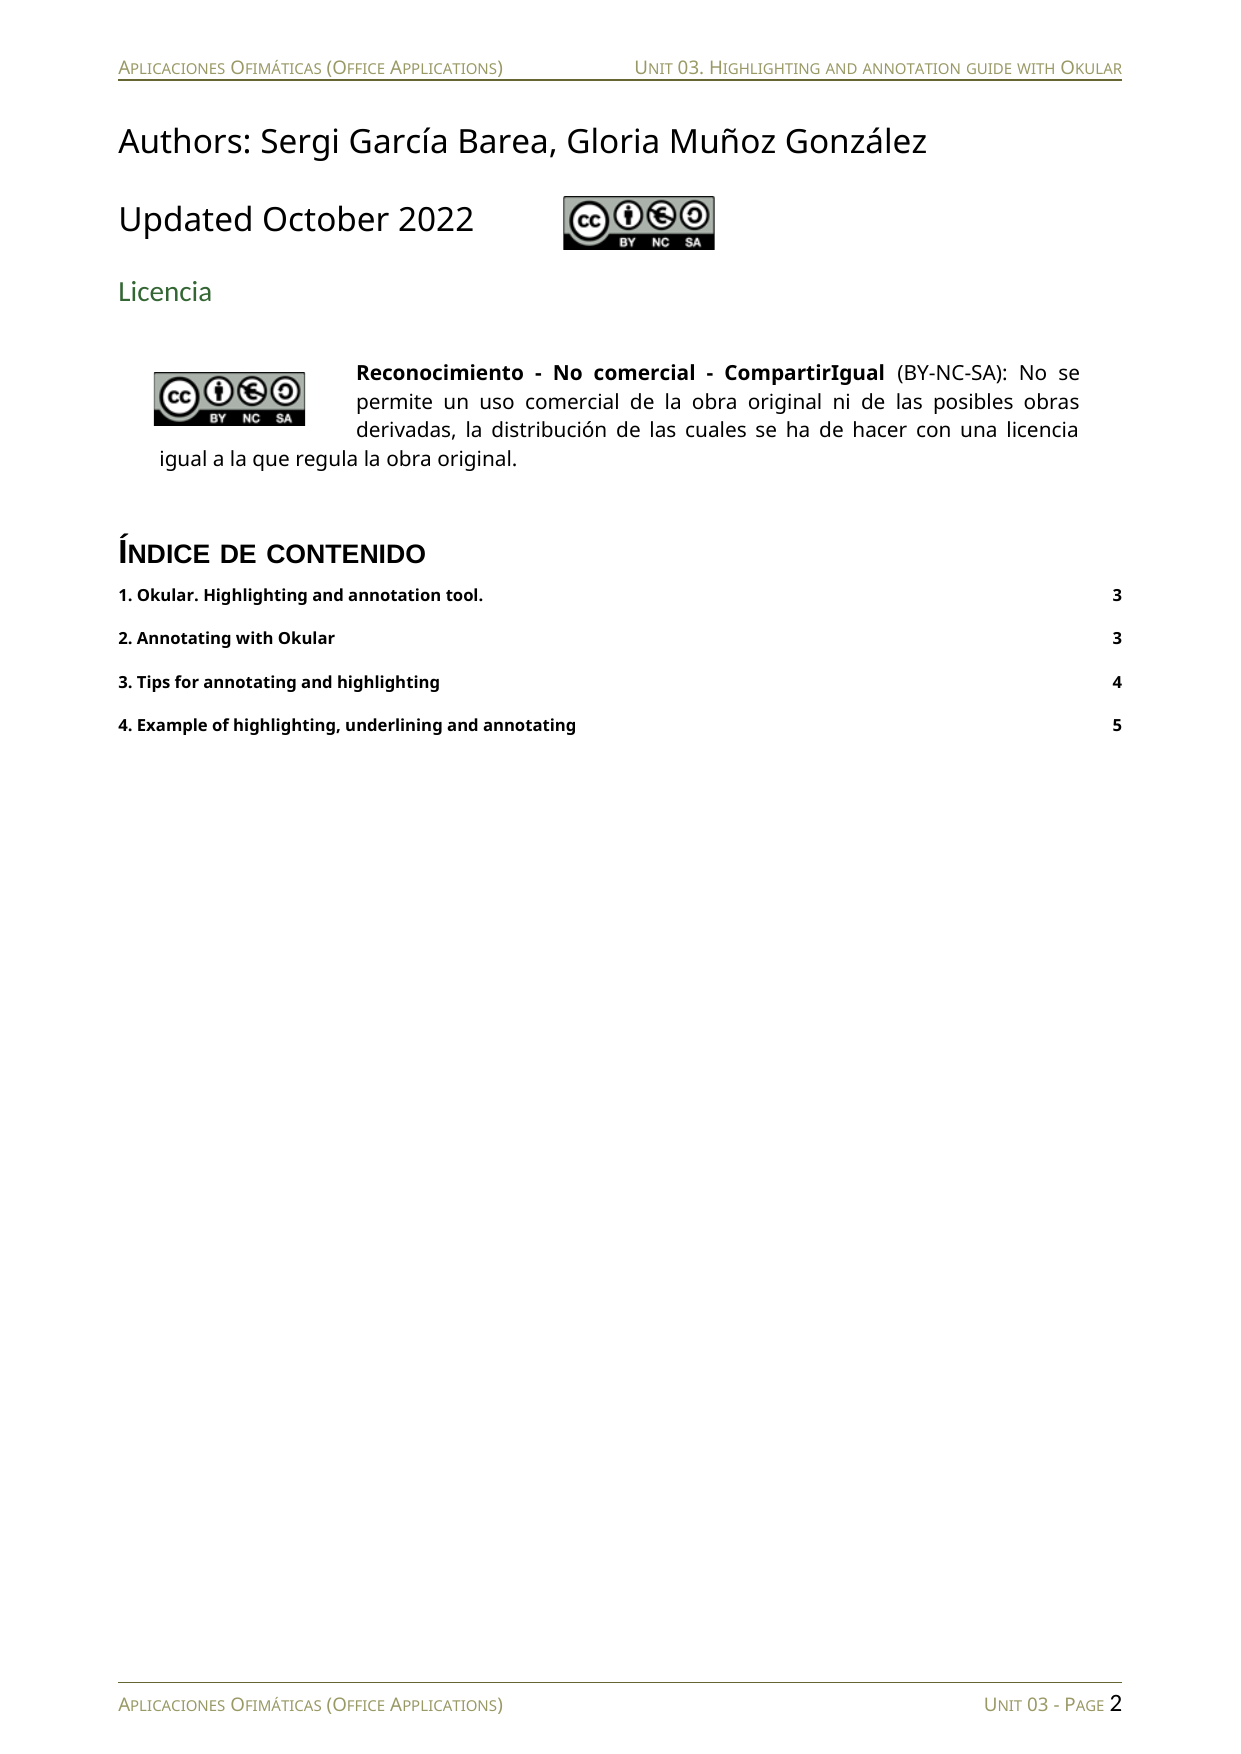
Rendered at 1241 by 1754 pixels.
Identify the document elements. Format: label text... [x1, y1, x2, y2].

picture [563, 196, 715, 250]
text 3. Tips for annotating and highlighting 4 [118, 670, 1122, 693]
picture [153, 372, 306, 426]
text Reconocimiento - No comercial - CompartirIgual (BY-NC-SA): No se permite un uso comercial de la obra original ni de las posibles obras derivadas, la distribución de las cuales se ha de hacer con una licencia igual a la que regula la obra original. [159, 358, 1080, 472]
text 1. Okular. Highlighting and annotation tool. 3 [118, 583, 1122, 606]
text Licencia [118, 273, 1122, 309]
text Índice de contenido [118, 532, 1122, 571]
text 4. Example of highlighting, underlining and annotating 5 [118, 714, 1122, 736]
text [715, 196, 1122, 241]
text Authors: Sergi García Barea, Gloria Muñoz González [118, 118, 1122, 163]
text 2. Annotating with Okular 3 [118, 627, 1122, 649]
text Updated October 2022 [118, 196, 563, 241]
